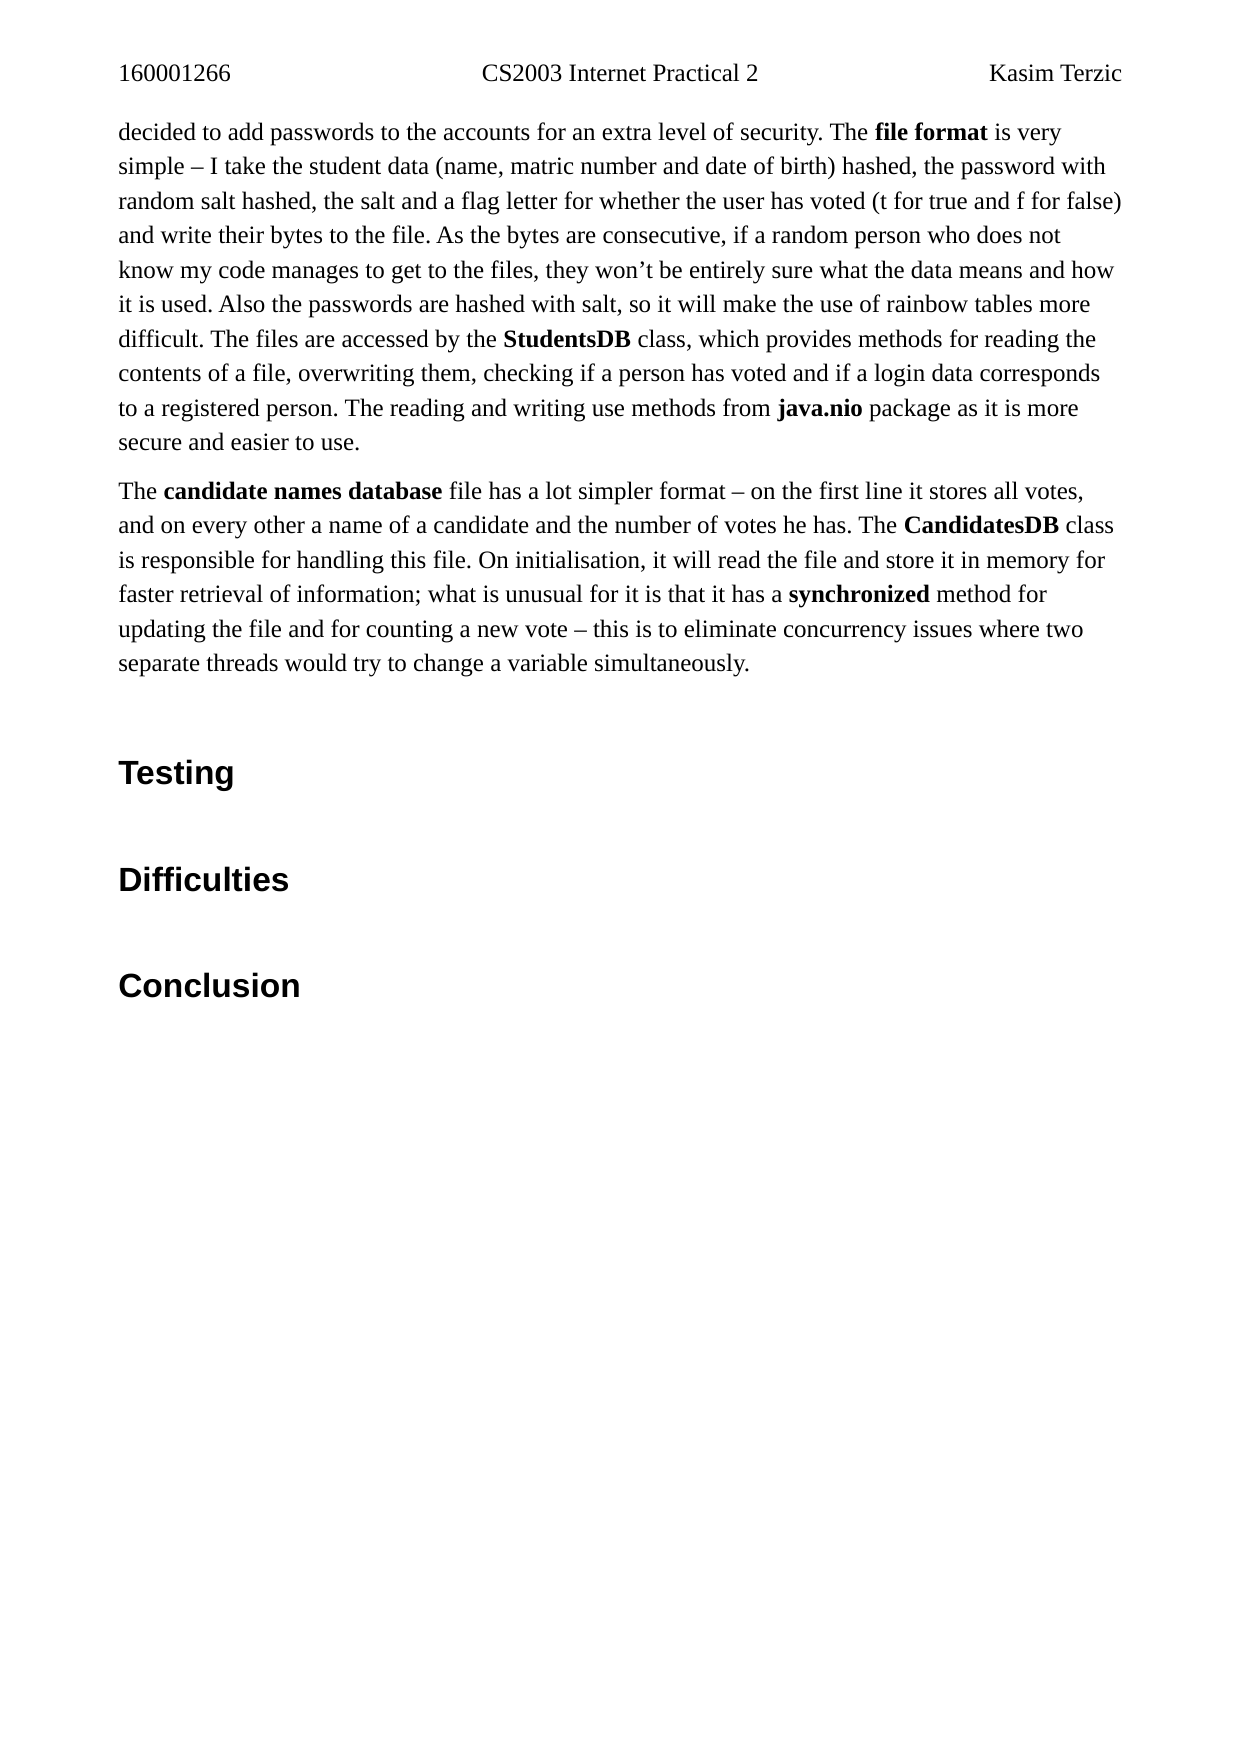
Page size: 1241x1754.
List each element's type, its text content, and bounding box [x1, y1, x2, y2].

subtitle Testing [118, 753, 1122, 792]
subtitle Conclusion [118, 966, 1122, 1004]
subtitle Difficulties [118, 859, 1122, 898]
text decided to add passwords to the accounts for an extra level of security. The file format is very simple – I take the student data (name, matric number and date of birth) hashed, the password with random salt hashed, the salt and a flag letter for whether the user has voted (t for true and f for false) and write their bytes to the file. As the bytes are consecutive, if a random person who does not know my code manages to get to the files, they won’t be entirely sure what the data means and how it is used. Also the passwords are hashed with salt, so it will make the use of rainbow tables more difficult. The files are accessed by the StudentsDB class, which provides methods for reading the contents of a file, overwriting them, checking if a person has voted and if a login data corresponds to a registered person. The reading and writing use methods from java.nio package as it is more secure and easier to use. [118, 117, 1122, 456]
text The candidate names database file has a lot simpler format – on the first line it stores all votes, and on every other a name of a candidate and the number of votes he has. The CandidatesDB class is responsible for handling this file. On initialisation, it will read the file and store it in memory for faster retrieval of information; what is unusual for it is that it has a synchronized method for updating the file and for counting a new vote – this is to eliminate concurrency issues where two separate threads would try to change a variable simultaneously. [118, 476, 1122, 677]
